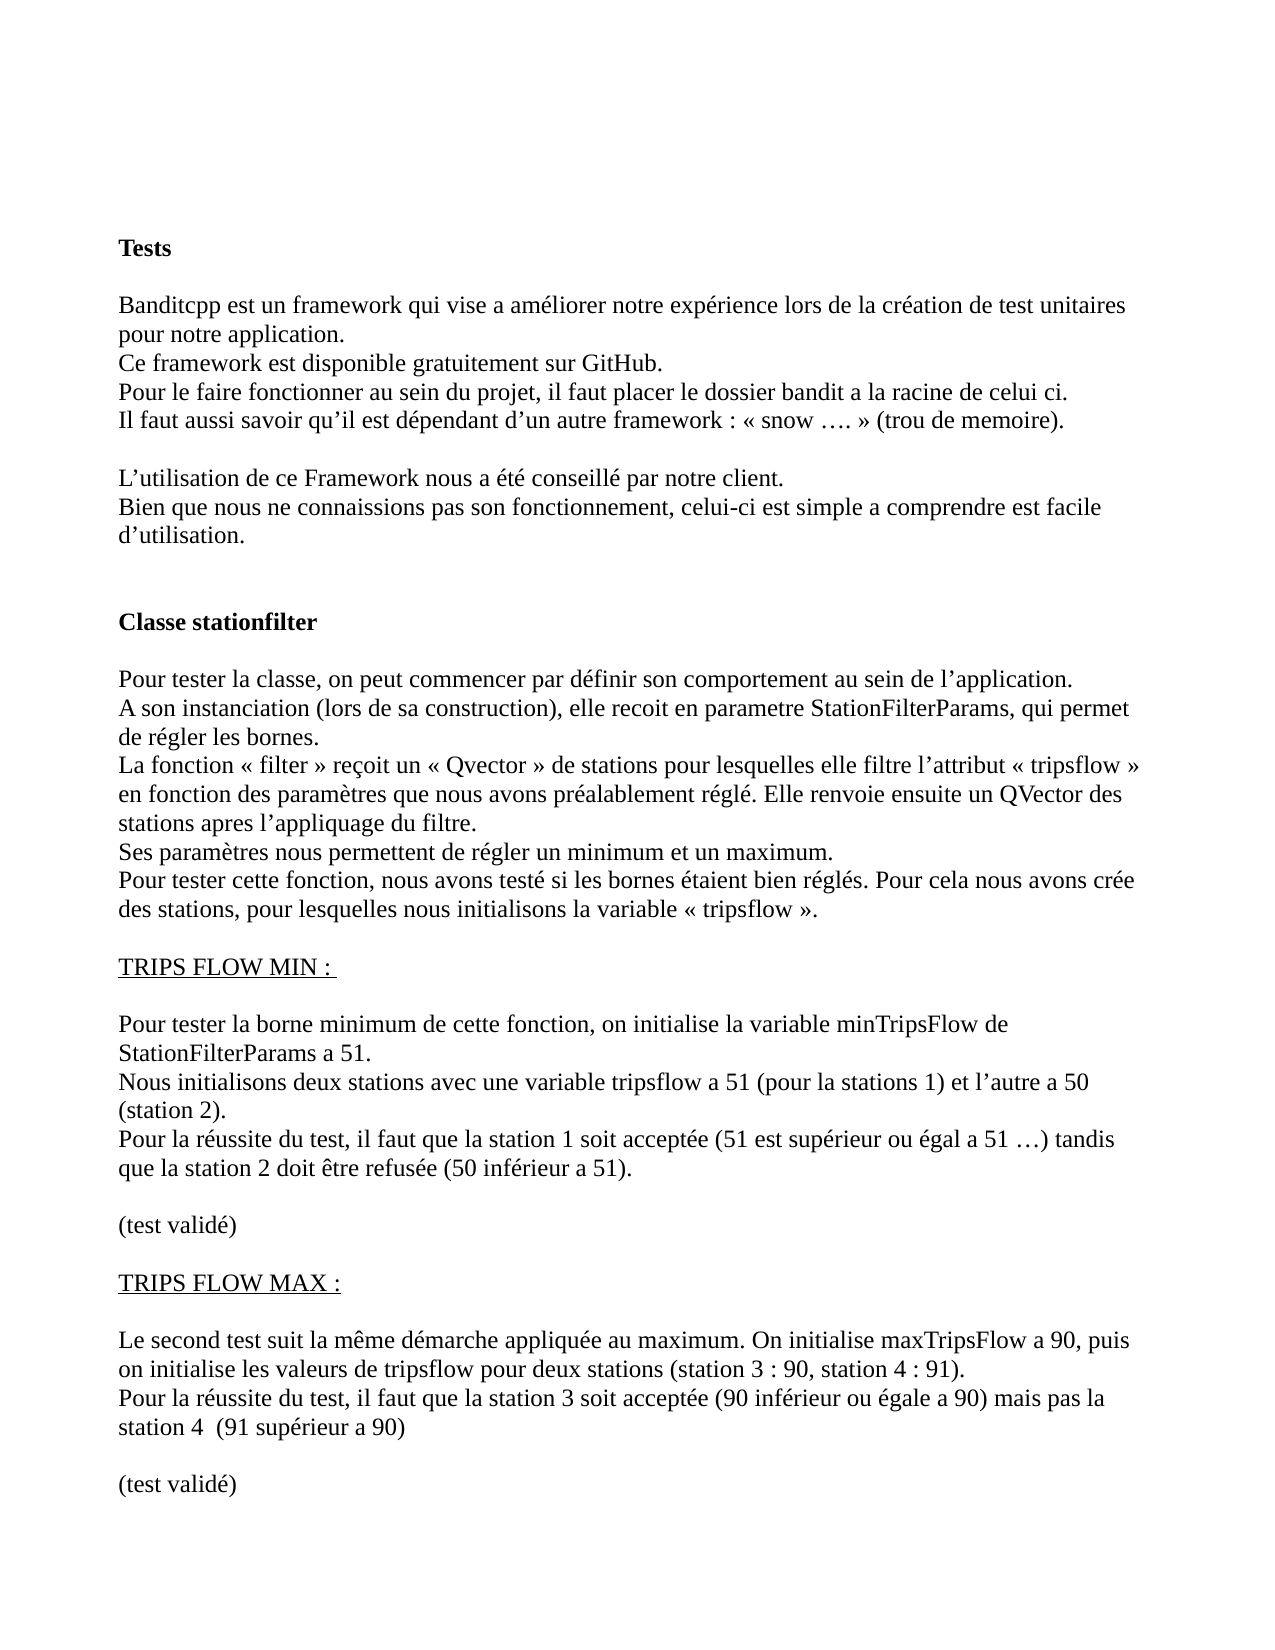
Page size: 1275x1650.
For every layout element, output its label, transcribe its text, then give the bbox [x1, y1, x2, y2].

text Banditcpp est un framework qui vise a améliorer notre expérience lors de la création de test unitaires pour notre application. [118, 291, 1157, 348]
text Pour le faire fonctionner au sein du projet, il faut placer le dossier bandit a la racine de celui ci. [118, 377, 1157, 406]
text L’utilisation de ce Framework nous a été conseillé par notre client. [118, 463, 1157, 492]
text Pour la réussite du test, il faut que la station 1 soit acceptée (51 est supérieur ou égal a 51 …) tandis que la station 2 doit être refusée (50 inférieur a 51). [118, 1124, 1157, 1182]
text Il faut aussi savoir qu’il est dépendant d’un autre framework : « snow …. » (trou de memoire). [118, 406, 1157, 434]
text Classe stationfilter [118, 607, 1157, 636]
text Pour tester cette fonction, nous avons testé si les bornes étaient bien réglés. Pour cela nous avons crée des stations, pour lesquelles nous initialisons la variable « tripsflow ». [118, 866, 1157, 923]
text Pour tester la borne minimum de cette fonction, on initialise la variable minTripsFlow de StationFilterParams a 51. [118, 1009, 1157, 1067]
text Ce framework est disponible gratuitement sur GitHub. [118, 348, 1157, 377]
text (test validé) [118, 1469, 1157, 1498]
text La fonction « filter » reçoit un « Qvector » de stations pour lesquelles elle filtre l’attribut « tripsflow » en fonction des paramètres que nous avons préalablement réglé. Elle renvoie ensuite un QVector des stations apres l’appliquage du filtre. [118, 751, 1157, 837]
text Tests [118, 233, 1157, 262]
text TRIPS FLOW MAX : [118, 1268, 1157, 1297]
text Pour tester la classe, on peut commencer par définir son comportement au sein de l’application. [118, 664, 1157, 693]
text Bien que nous ne connaissions pas son fonctionnement, celui-ci est simple a comprendre est facile d’utilisation. [118, 492, 1157, 549]
text A son instanciation (lors de sa construction), elle recoit en parametre StationFilterParams, qui permet de régler les bornes. [118, 693, 1157, 751]
text (test validé) [118, 1211, 1157, 1239]
text Nous initialisons deux stations avec une variable tripsflow a 51 (pour la stations 1) et l’autre a 50 (station 2). [118, 1067, 1157, 1124]
text Pour la réussite du test, il faut que la station 3 soit acceptée (90 inférieur ou égale a 90) mais pas la station 4 (91 supérieur a 90) [118, 1383, 1157, 1441]
text TRIPS FLOW MIN : [118, 952, 1157, 981]
text Le second test suit la même démarche appliquée au maximum. On initialise maxTripsFlow a 90, puis on initialise les valeurs de tripsflow pour deux stations (station 3 : 90, station 4 : 91). [118, 1326, 1157, 1383]
text Ses paramètres nous permettent de régler un minimum et un maximum. [118, 837, 1157, 866]
